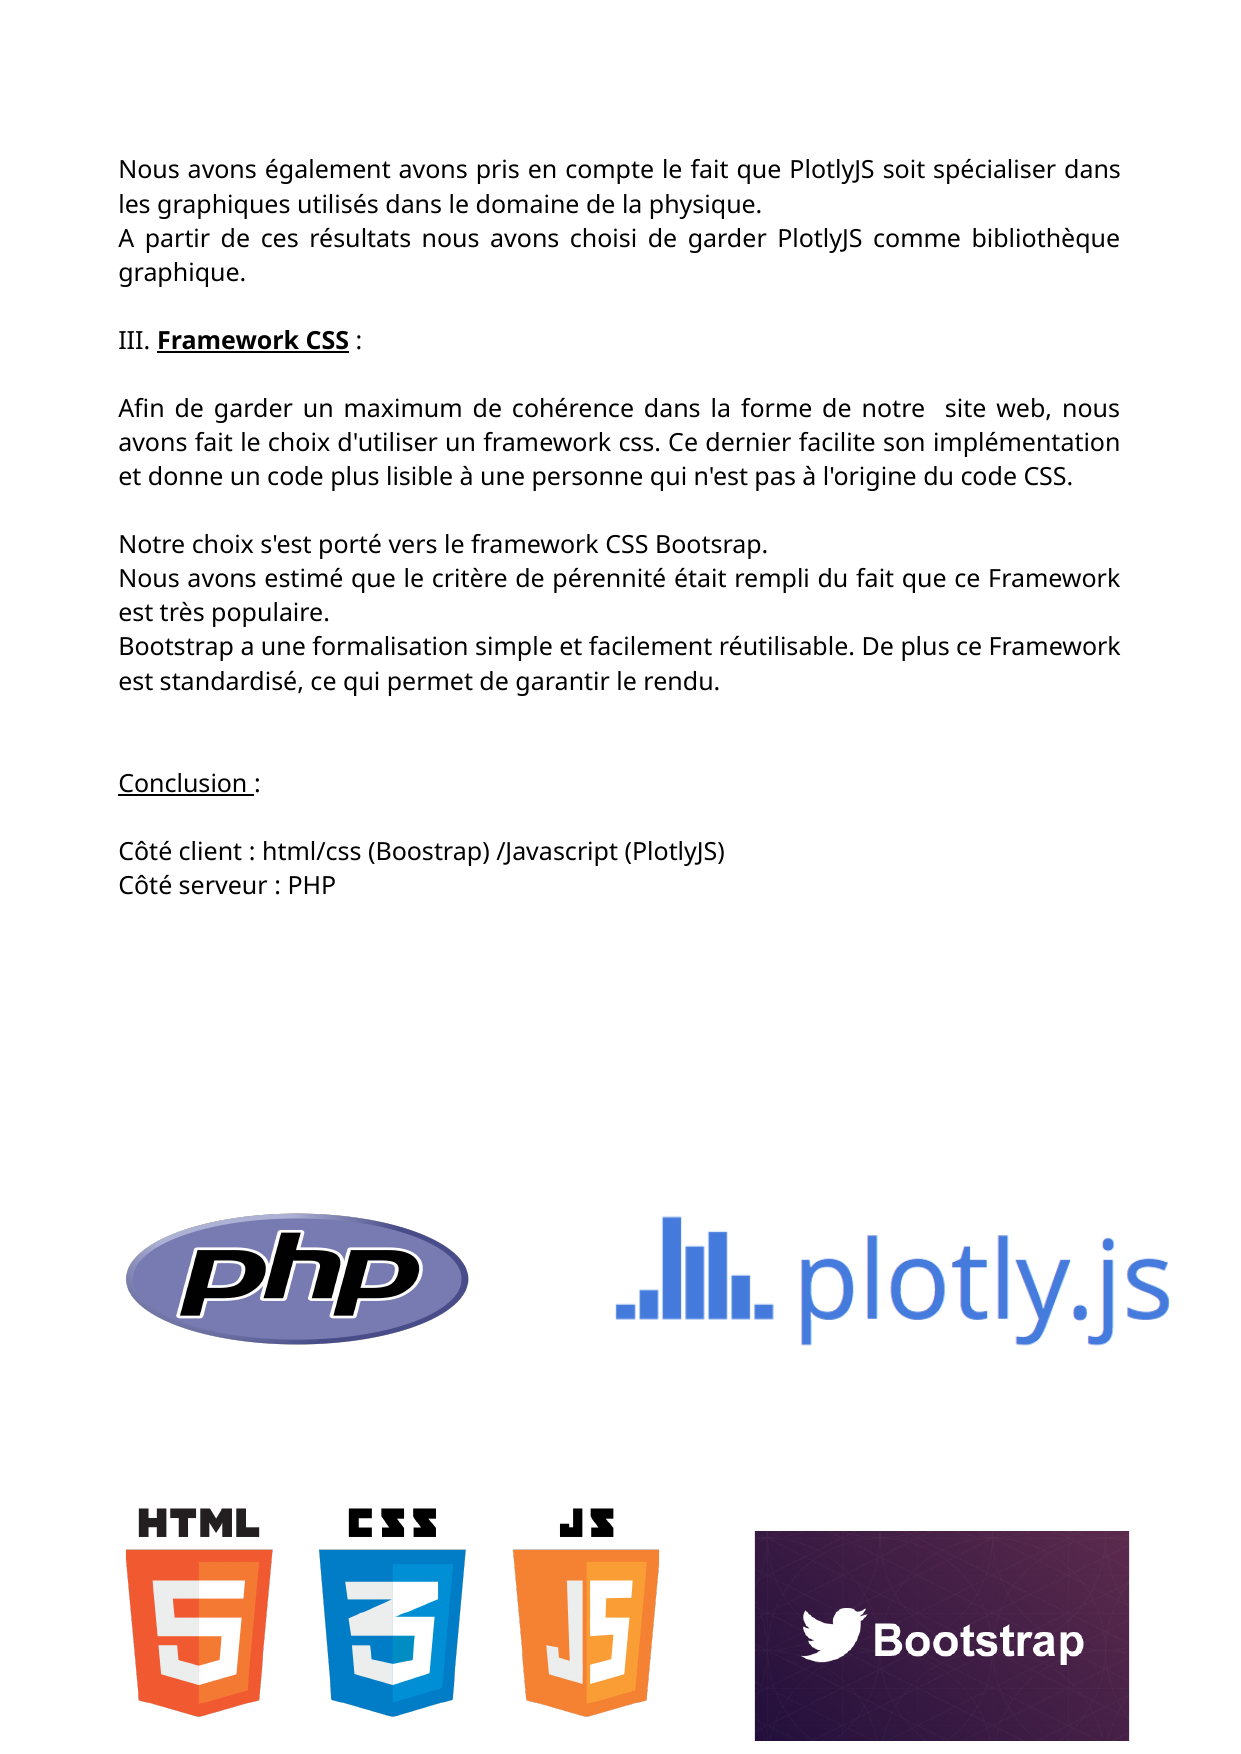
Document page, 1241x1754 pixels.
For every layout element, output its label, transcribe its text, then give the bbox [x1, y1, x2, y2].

text Bootstrap a une formalisation simple et facilement réutilisable. De plus ce Framework est standardisé, ce qui permet de garantir le rendu. [118, 629, 1122, 697]
text Nous avons estimé que le critère de pérennité était rempli du fait que ce Framework est très populaire. [118, 561, 1122, 629]
text III. Framework CSS : [118, 322, 1122, 357]
text Notre choix s'est porté vers le framework CSS Bootsrap. [118, 527, 1122, 561]
text Afin de garder un maximum de cohérence dans la forme de notre site web, nous avons fait le choix d'utiliser un framework css. Ce dernier facilite son implémentation et donne un code plus lisible à une personne qui n'est pas à l'origine du code CSS. [118, 391, 1122, 493]
text Nous avons également avons pris en compte le fait que PlotlyJS soit spécialiser dans les graphiques utilisés dans le domaine de la physique. [118, 152, 1122, 220]
text A partir de ces résultats nous avons choisi de garder PlotlyJS comme bibliothèque graphique. [118, 220, 1122, 288]
text Côté serveur : PHP [118, 867, 1122, 902]
text Conclusion : [118, 765, 1122, 799]
text Côté client : html/css (Boostrap) /Javascript (PlotlyJS) [118, 833, 1122, 867]
